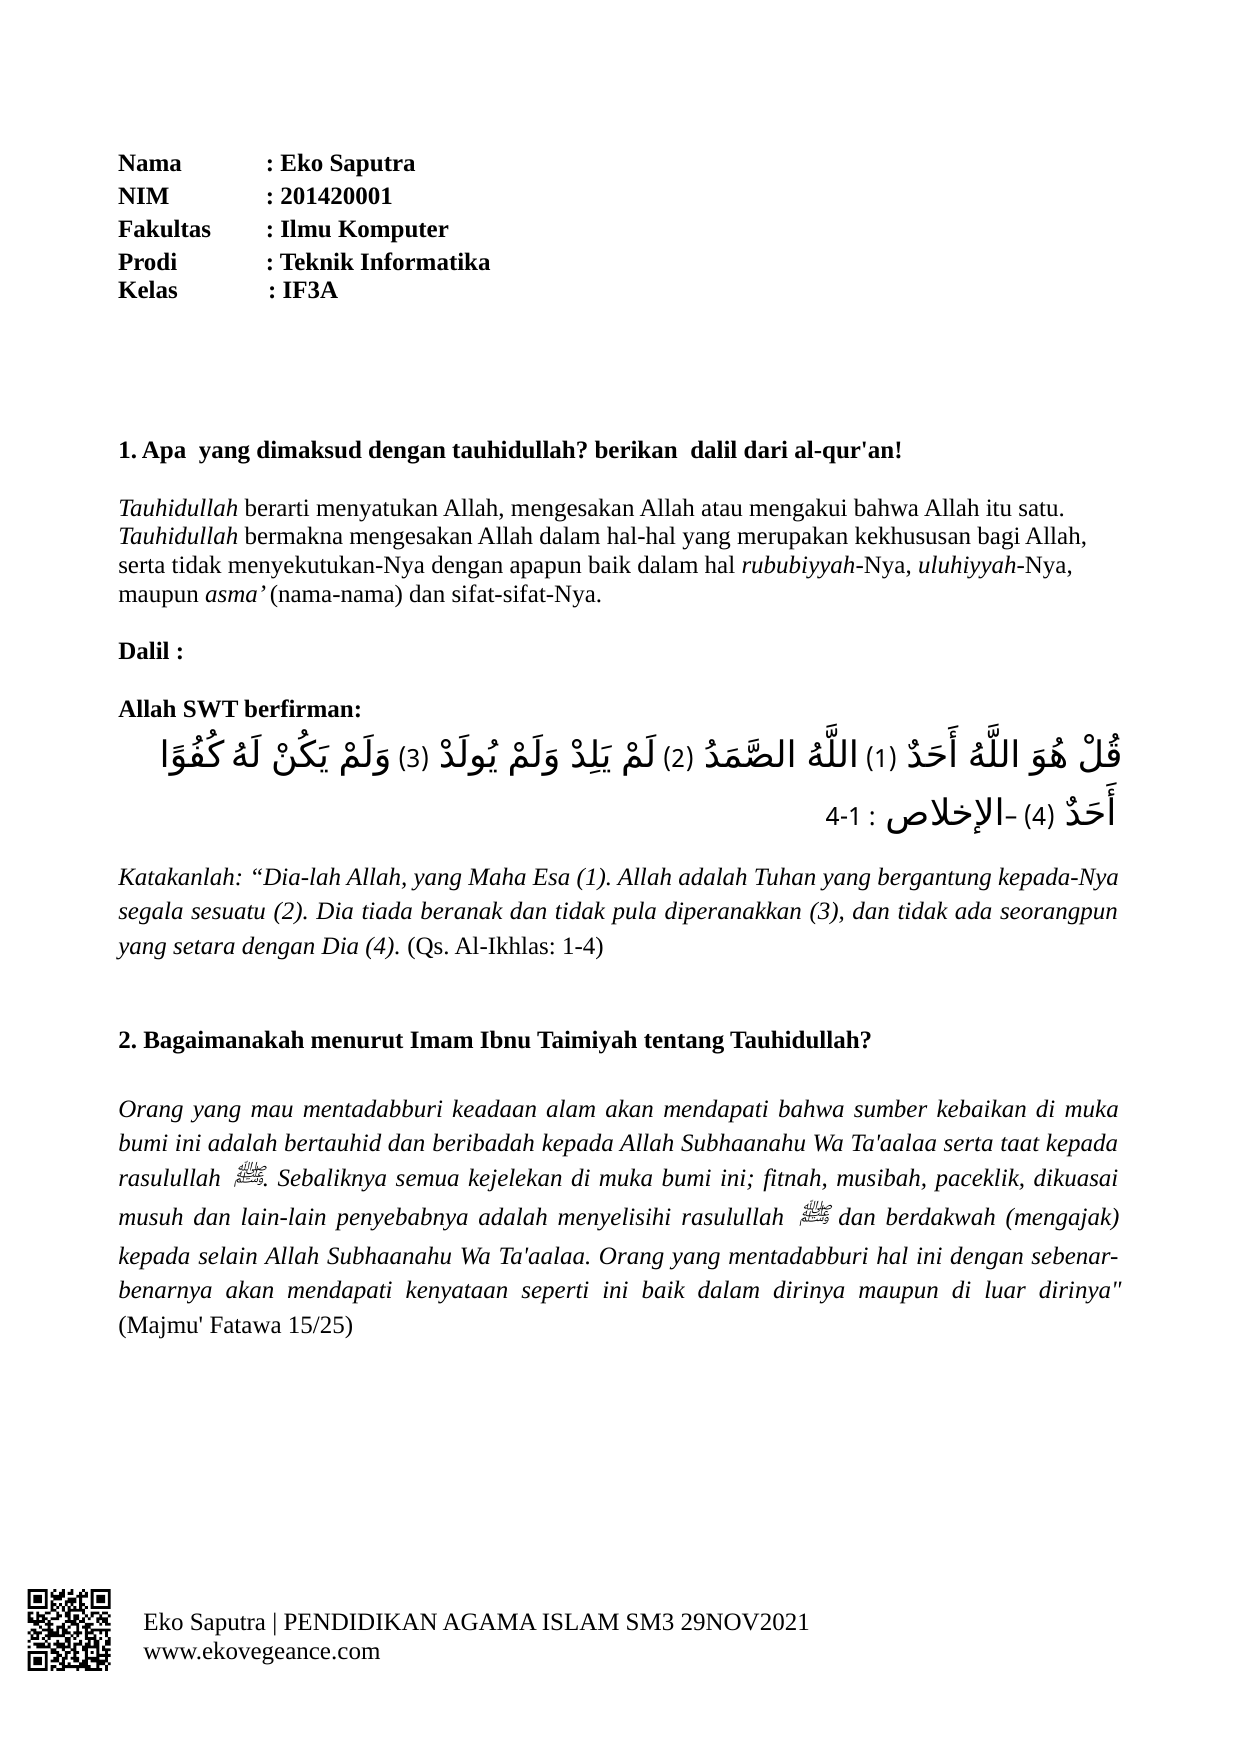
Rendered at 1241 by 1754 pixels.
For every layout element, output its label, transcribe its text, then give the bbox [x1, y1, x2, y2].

text Allah SWT berfirman: [118, 694, 1122, 723]
text 1. Apa yang dimaksud dengan tauhidullah? berikan dalil dari al-qur'an! [118, 435, 1122, 464]
text Dalil : [118, 636, 1122, 665]
text Tauhidullah berarti menyatukan Allah, mengesakan Allah atau mengakui bahwa Allah itu satu. [118, 493, 1122, 521]
text Katakanlah: “Dia-lah Allah, yang Maha Esa (1). Allah adalah Tuhan yang bergantung kepada-Nya segala sesuatu (2). Dia tiada beranak dan tidak pula diperanakkan (3), dan tidak ada seorangpun yang setara dengan Dia (4). (Qs. Al-Ikhlas: 1-4) [118, 862, 1122, 959]
text Tauhidullah bermakna mengesakan Allah dalam hal-hal yang merupakan kekhususan bagi Allah, serta tidak menyekutukan-Nya dengan apapun baik dalam hal rububiyyah-Nya, uluhiyyah-Nya, maupun asma’ (nama-nama) dan sifat-sifat-Nya. [118, 521, 1122, 608]
text Orang yang mau mentadabburi keadaan alam akan mendapati bahwa sumber kebaikan di muka bumi ini adalah bertauhid dan beribadah kepada Allah Subhaanahu Wa Ta'aalaa serta taat kepada rasulullah ﷺ. Sebaliknya semua kejelekan di muka bumi ini; fitnah, musibah, paceklik, dikuasai musuh dan lain-lain penyebabnya adalah menyelisihi rasulullah ﷺ dan berdakwah (mengajak) kepada selain Allah Subhaanahu Wa Ta'aalaa. Orang yang mentadabburi hal ini dengan sebenar-benarnya akan mendapati kenyataan seperti ini baik dalam dirinya maupun di luar dirinya" (Majmu' Fatawa 15/25) [118, 1094, 1122, 1339]
text قُلْ هُوَ اللَّهُ أَحَدٌ (1) اللَّهُ الصَّمَدُ (2) لَمْ يَلِدْ وَلَمْ يُولَدْ (3) وَلَمْ يَكُنْ لَهُ كُفُوًا أَحَدٌ (4) –الإخلاص : 1-4 [118, 735, 1122, 840]
text 2. Bagaimanakah menurut Imam Ibnu Taimiyah tentang Tauhidullah? [118, 1025, 1122, 1053]
